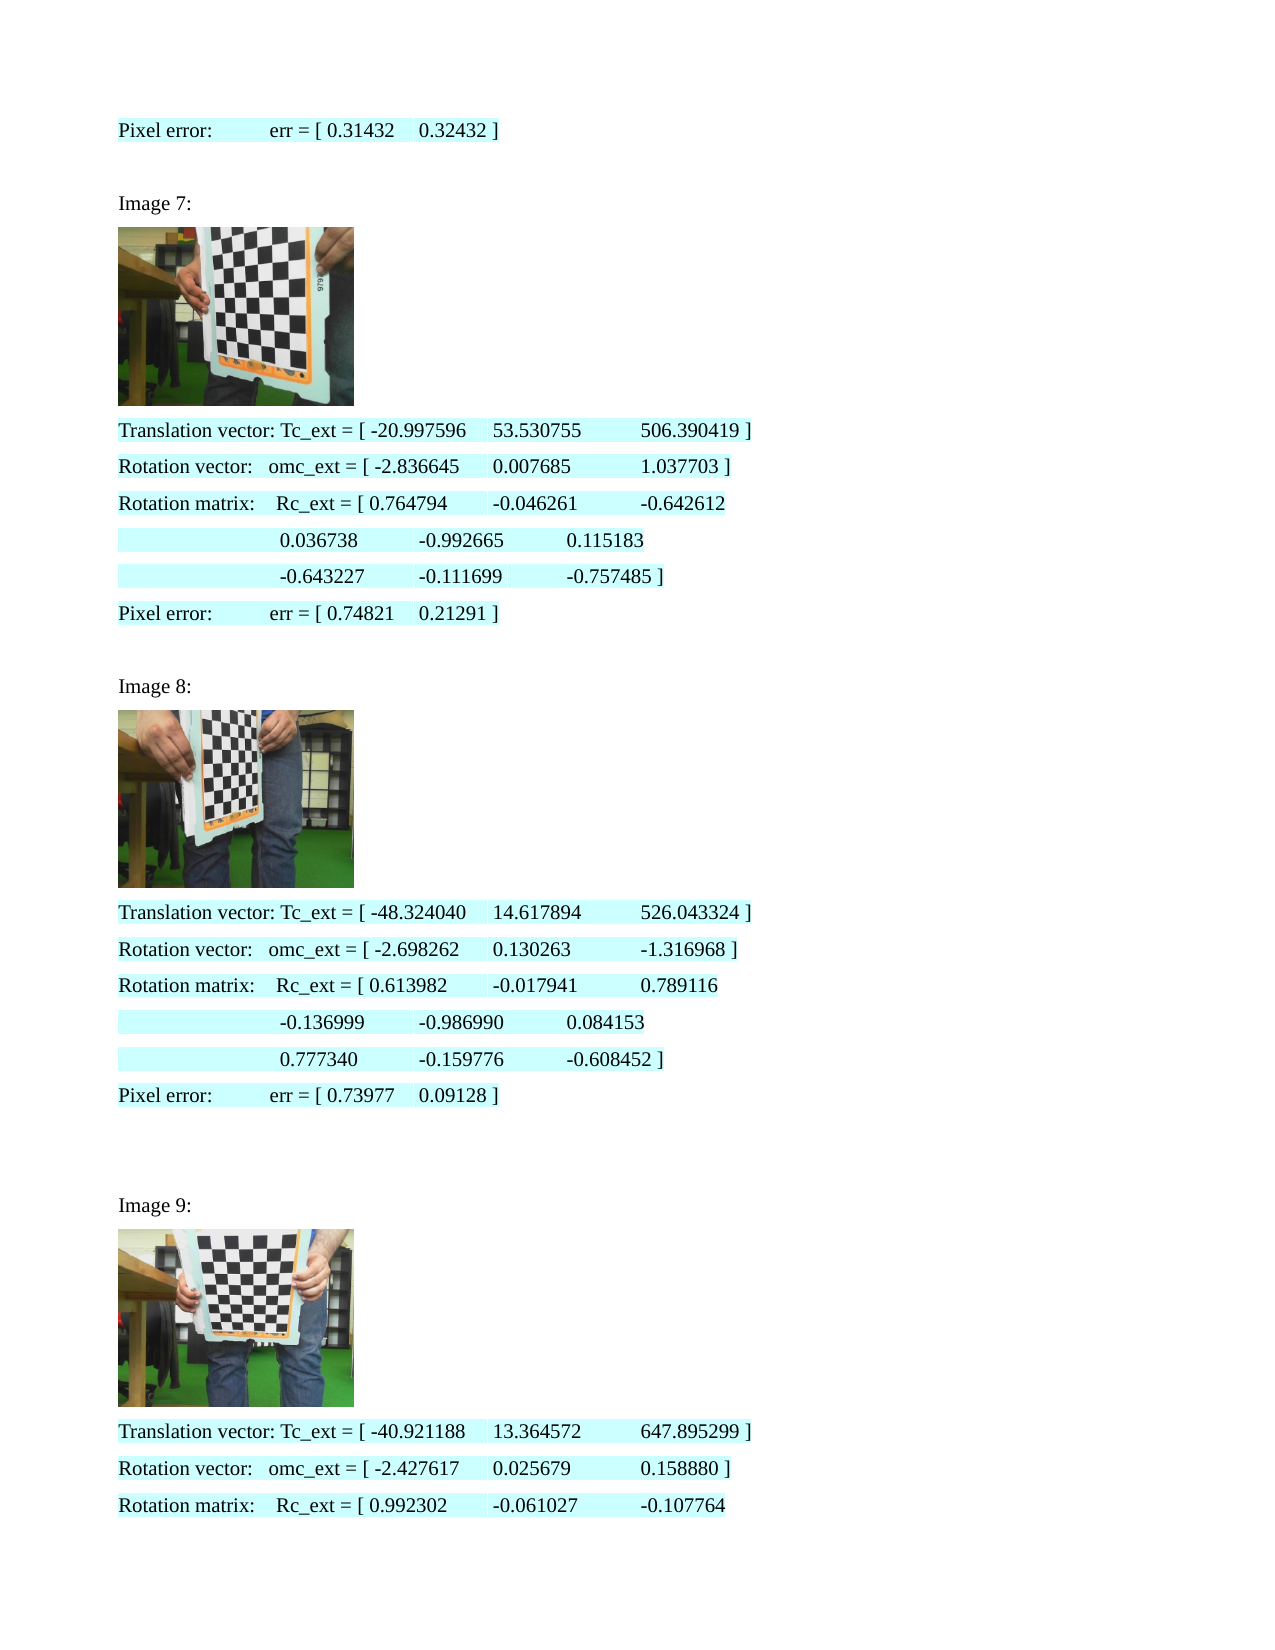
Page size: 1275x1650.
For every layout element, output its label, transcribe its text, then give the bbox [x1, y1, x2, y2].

text Image 9: [118, 1193, 1157, 1217]
text Pixel error: err = [ 0.31432 0.32432 ] [118, 118, 1157, 142]
text Rotation matrix: Rc_ext = [ 0.992302 -0.061027 -0.107764 [118, 1492, 1157, 1517]
text Pixel error: err = [ 0.73977 0.09128 ] [118, 1083, 1157, 1107]
text Image 7: [118, 191, 1157, 215]
text Rotation vector: omc_ext = [ -2.698262 0.130263 -1.316968 ] [118, 937, 1157, 961]
text Rotation vector: omc_ext = [ -2.427617 0.025679 0.158880 ] [118, 1456, 1157, 1480]
text Translation vector: Tc_ext = [ -40.921188 13.364572 647.895299 ] [118, 1419, 1157, 1443]
text 0.036738 -0.992665 0.115183 [118, 527, 1157, 552]
text 0.777340 -0.159776 -0.608452 ] [118, 1047, 1157, 1071]
text Image 8: [118, 674, 1157, 698]
text Pixel error: err = [ 0.74821 0.21291 ] [118, 601, 1157, 625]
text Rotation matrix: Rc_ext = [ 0.764794 -0.046261 -0.642612 [118, 491, 1157, 515]
text Rotation vector: omc_ext = [ -2.836645 0.007685 1.037703 ] [118, 454, 1157, 478]
text Rotation matrix: Rc_ext = [ 0.613982 -0.017941 0.789116 [118, 973, 1157, 997]
text -0.136999 -0.986990 0.084153 [118, 1010, 1157, 1034]
text Translation vector: Tc_ext = [ -48.324040 14.617894 526.043324 ] [118, 900, 1157, 924]
text -0.643227 -0.111699 -0.757485 ] [118, 564, 1157, 588]
text Translation vector: Tc_ext = [ -20.997596 53.530755 506.390419 ] [118, 418, 1157, 442]
